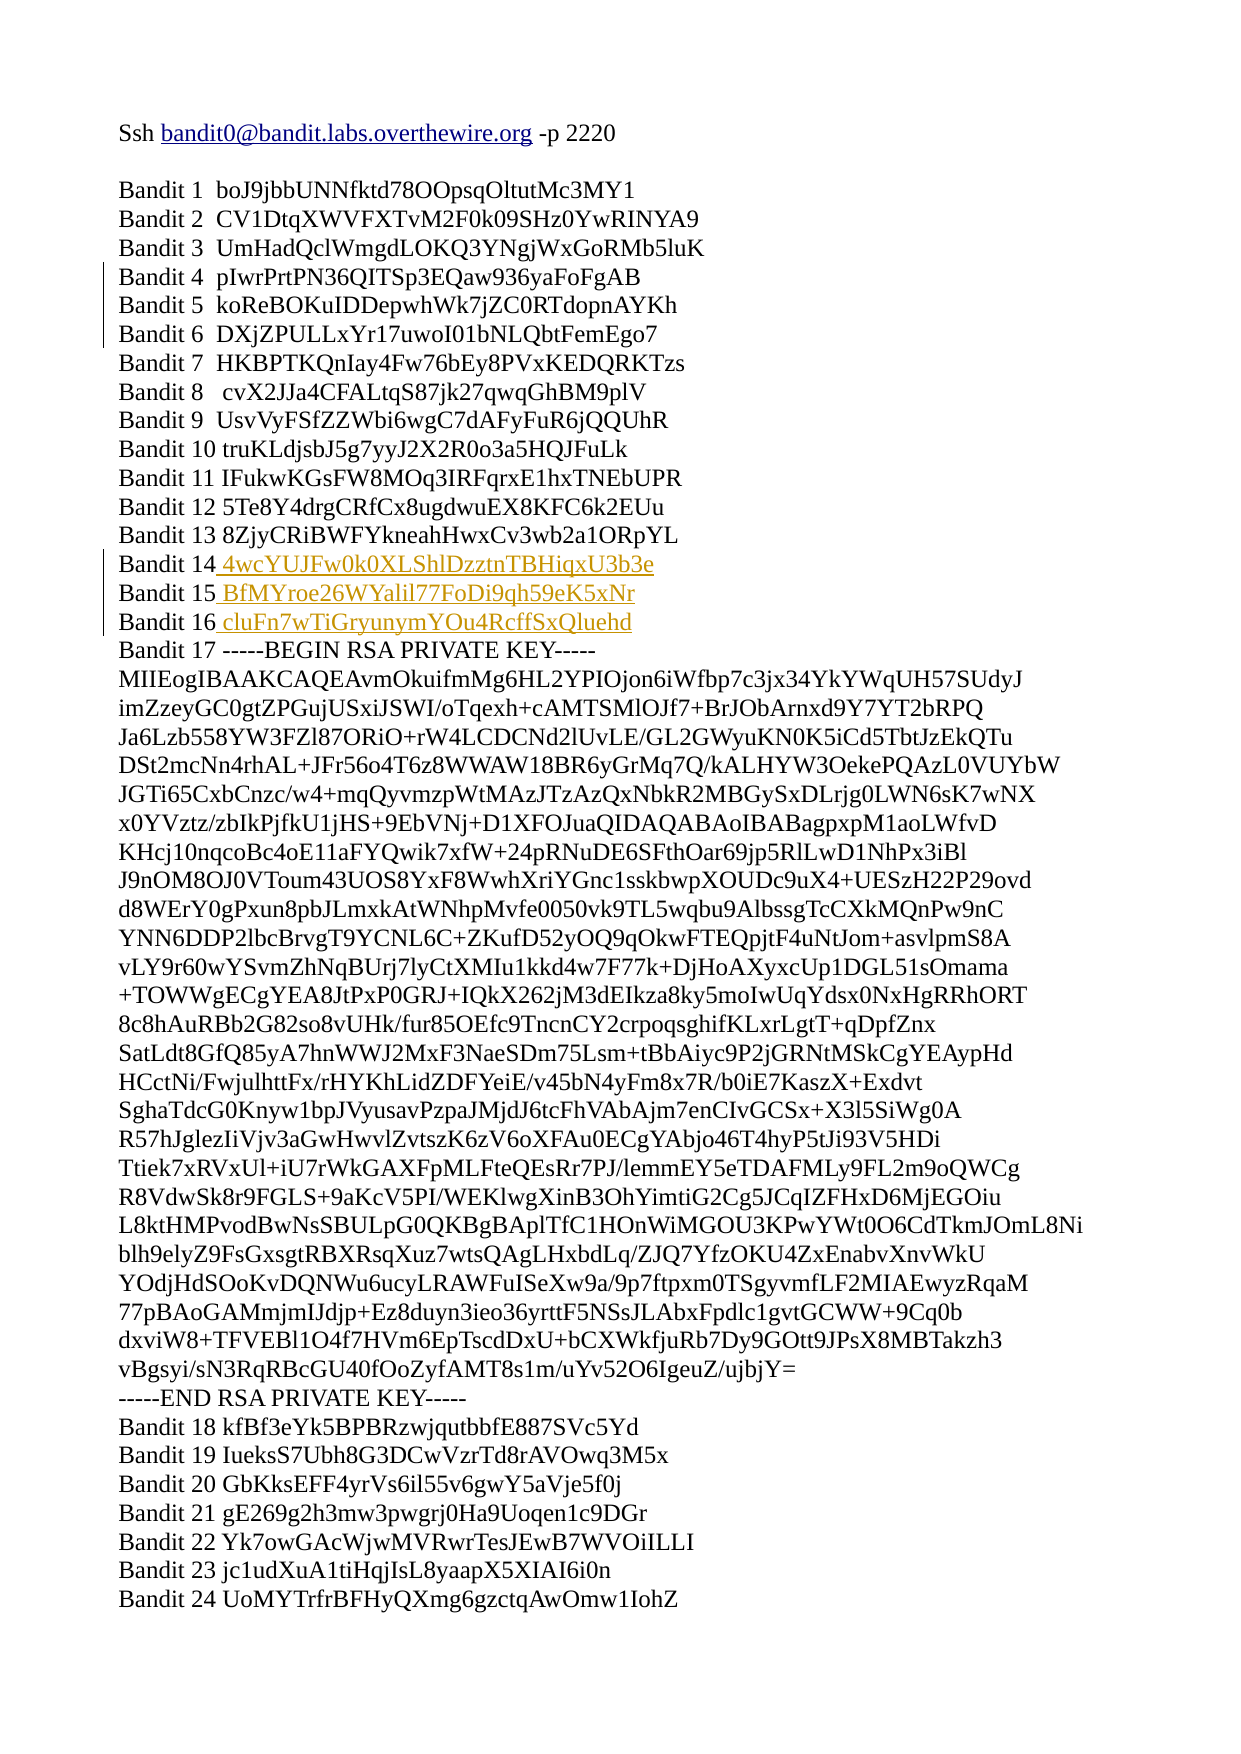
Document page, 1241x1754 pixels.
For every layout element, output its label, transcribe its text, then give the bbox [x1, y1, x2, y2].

text 8c8hAuRBb2G82so8vUHk/fur85OEfc9TncnCY2crpoqsghifKLxrLgtT+qDpfZnx [118, 1009, 1122, 1038]
text SatLdt8GfQ85yA7hnWWJ2MxF3NaeSDm75Lsm+tBbAiyc9P2jGRNtMSkCgYEAypHd [118, 1038, 1122, 1067]
text Bandit 10 truKLdjsbJ5g7yyJ2X2R0o3a5HQJFuLk [118, 434, 1122, 463]
text Bandit 3 UmHadQclWmgdLOKQ3YNgjWxGoRMb5luK [118, 233, 1122, 262]
text vLY9r60wYSvmZhNqBUrj7lyCtXMIu1kkd4w7F77k+DjHoAXyxcUp1DGL51sOmama [118, 952, 1122, 981]
text Bandit 11 IFukwKGsFW8MOq3IRFqrxE1hxTNEbUPR [118, 463, 1122, 492]
text Bandit 8 cvX2JJa4CFALtqS87jk27qwqGhBM9plV [118, 377, 1122, 406]
text HCctNi/FwjulhttFx/rHYKhLidZDFYeiE/v45bN4yFm8x7R/b0iE7KaszX+Exdvt [118, 1067, 1122, 1096]
text vBgsyi/sN3RqRBcGU40fOoZyfAMT8s1m/uYv52O6IgeuZ/ujbjY= [118, 1354, 1122, 1383]
text Bandit 14 4wcYUJFw0k0XLShlDzztnTBHiqxU3b3e [118, 549, 1122, 578]
text J9nOM8OJ0VToum43UOS8YxF8WwhXriYGnc1sskbwpXOUDc9uX4+UESzH22P29ovd [118, 866, 1122, 894]
text L8ktHMPvodBwNsSBULpG0QKBgBAplTfC1HOnWiMGOU3KPwYWt0O6CdTkmJOmL8Ni [118, 1211, 1122, 1239]
text Bandit 15 BfMYroe26WYalil77FoDi9qh59eK5xNr [118, 578, 1122, 607]
text Bandit 6 DXjZPULLxYr17uwoI01bNLQbtFemEgo7 [118, 319, 1122, 348]
text Ja6Lzb558YW3FZl87ORiO+rW4LCDCNd2lUvLE/GL2GWyuKN0K5iCd5TbtJzEkQTu [118, 722, 1122, 751]
text Bandit 24 UoMYTrfrBFHyQXmg6gzctqAwOmw1IohZ [118, 1584, 1122, 1613]
text R8VdwSk8r9FGLS+9aKcV5PI/WEKlwgXinB3OhYimtiG2Cg5JCqIZFHxD6MjEGOiu [118, 1182, 1122, 1211]
text KHcj10nqcoBc4oE11aFYQwik7xfW+24pRNuDE6SFthOar69jp5RlLwD1NhPx3iBl [118, 837, 1122, 866]
text blh9elyZ9FsGxsgtRBXRsqXuz7wtsQAgLHxbdLq/ZJQ7YfzOKU4ZxEnabvXnvWkU [118, 1239, 1122, 1268]
text dxviW8+TFVEBl1O4f7HVm6EpTscdDxU+bCXWkfjuRb7Dy9GOtt9JPsX8MBTakzh3 [118, 1326, 1122, 1354]
text Ttiek7xRVxUl+iU7rWkGAXFpMLFteQEsRr7PJ/lemmEY5eTDAFMLy9FL2m9oQWCg [118, 1153, 1122, 1182]
text Ssh bandit0@bandit.labs.overthewire.org -p 2220 [118, 118, 1122, 147]
text JGTi65CxbCnzc/w4+mqQyvmzpWtMAzJTzAzQxNbkR2MBGySxDLrjg0LWN6sK7wNX [118, 779, 1122, 808]
text YOdjHdSOoKvDQNWu6ucyLRAWFuISeXw9a/9p7ftpxm0TSgyvmfLF2MIAEwyzRqaM [118, 1268, 1122, 1297]
text Bandit 18 kfBf3eYk5BPBRzwjqutbbfE887SVc5Yd [118, 1412, 1122, 1441]
text DSt2mcNn4rhAL+JFr56o4T6z8WWAW18BR6yGrMq7Q/kALHYW3OekePQAzL0VUYbW [118, 751, 1122, 779]
text Bandit 5 koReBOKuIDDepwhWk7jZC0RTdopnAYKh [118, 291, 1122, 319]
text Bandit 4 pIwrPrtPN36QITSp3EQaw936yaFoFgAB [118, 262, 1122, 291]
text Bandit 13 8ZjyCRiBWFYkneahHwxCv3wb2a1ORpYL [118, 521, 1122, 549]
text MIIEogIBAAKCAQEAvmOkuifmMg6HL2YPIOjon6iWfbp7c3jx34YkYWqUH57SUdyJ [118, 664, 1122, 693]
text Bandit 20 GbKksEFF4yrVs6il55v6gwY5aVje5f0j [118, 1469, 1122, 1498]
text Bandit 19 IueksS7Ubh8G3DCwVzrTd8rAVOwq3M5x [118, 1441, 1122, 1469]
text R57hJglezIiVjv3aGwHwvlZvtszK6zV6oXFAu0ECgYAbjo46T4hyP5tJi93V5HDi [118, 1124, 1122, 1153]
text Bandit 17 -----BEGIN RSA PRIVATE KEY----- [118, 636, 1122, 664]
text Bandit 12 5Te8Y4drgCRfCx8ugdwuEX8KFC6k2EUu [118, 492, 1122, 521]
text YNN6DDP2lbcBrvgT9YCNL6C+ZKufD52yOQ9qOkwFTEQpjtF4uNtJom+asvlpmS8A [118, 923, 1122, 952]
text Bandit 22 Yk7owGAcWjwMVRwrTesJEwB7WVOiILLI [118, 1527, 1122, 1556]
text Bandit 16 cluFn7wTiGryunymYOu4RcffSxQluehd [118, 607, 1122, 636]
text SghaTdcG0Knyw1bpJVyusavPzpaJMjdJ6tcFhVAbAjm7enCIvGCSx+X3l5SiWg0A [118, 1096, 1122, 1124]
text x0YVztz/zbIkPjfkU1jHS+9EbVNj+D1XFOJuaQIDAQABAoIBABagpxpM1aoLWfvD [118, 808, 1122, 837]
text Bandit 7 HKBPTKQnIay4Fw76bEy8PVxKEDQRKTzs [118, 348, 1122, 377]
text Bandit 9 UsvVyFSfZZWbi6wgC7dAFyFuR6jQQUhR [118, 406, 1122, 434]
text Bandit 1 boJ9jbbUNNfktd78OOpsqOltutMc3MY1 [118, 176, 1122, 204]
text +TOWWgECgYEA8JtPxP0GRJ+IQkX262jM3dEIkza8ky5moIwUqYdsx0NxHgRRhORT [118, 981, 1122, 1009]
text -----END RSA PRIVATE KEY----- [118, 1383, 1122, 1412]
text imZzeyGC0gtZPGujUSxiJSWI/oTqexh+cAMTSMlOJf7+BrJObArnxd9Y7YT2bRPQ [118, 693, 1122, 722]
text Bandit 2 CV1DtqXWVFXTvM2F0k09SHz0YwRINYA9 [118, 204, 1122, 233]
text Bandit 21 gE269g2h3mw3pwgrj0Ha9Uoqen1c9DGr [118, 1498, 1122, 1527]
text 77pBAoGAMmjmIJdjp+Ez8duyn3ieo36yrttF5NSsJLAbxFpdlc1gvtGCWW+9Cq0b [118, 1297, 1122, 1326]
text Bandit 23 jc1udXuA1tiHqjIsL8yaapX5XIAI6i0n [118, 1556, 1122, 1584]
text d8WErY0gPxun8pbJLmxkAtWNhpMvfe0050vk9TL5wqbu9AlbssgTcCXkMQnPw9nC [118, 894, 1122, 923]
